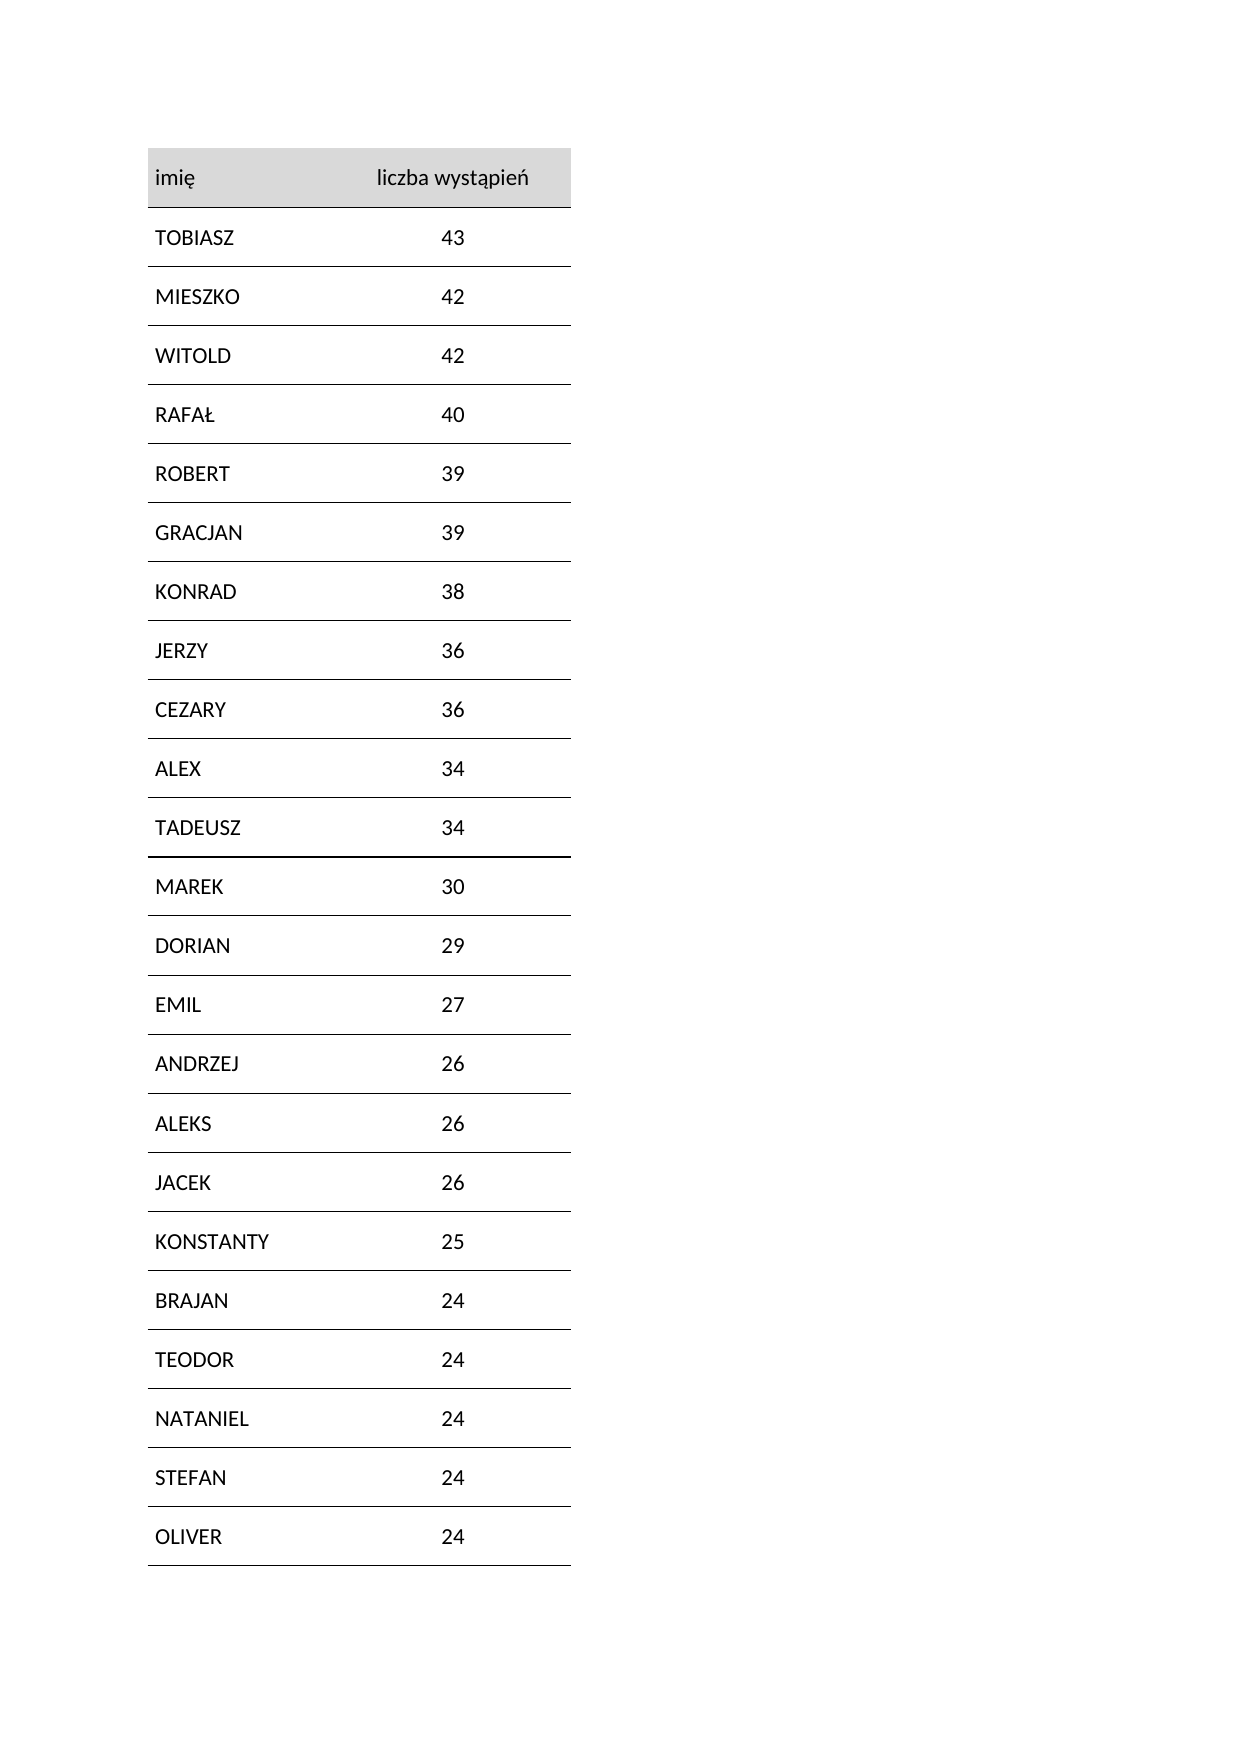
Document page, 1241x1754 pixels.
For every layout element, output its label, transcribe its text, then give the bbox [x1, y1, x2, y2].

table_cell OLIVER [148, 1507, 335, 1565]
table_cell TADEUSZ [148, 798, 335, 856]
table_cell STEFAN [148, 1448, 335, 1506]
table_cell 24 [335, 1448, 571, 1506]
table_cell 26 [335, 1094, 571, 1152]
table_cell ROBERT [148, 444, 335, 502]
table_cell CEZARY [148, 680, 335, 738]
table_cell 24 [335, 1389, 571, 1447]
table_cell 30 [335, 858, 571, 915]
table_cell ALEX [148, 739, 335, 797]
table_cell 24 [335, 1507, 571, 1565]
table_cell 25 [335, 1212, 571, 1270]
table_cell 34 [335, 798, 571, 856]
table_cell TOBIASZ [148, 208, 335, 266]
table_cell 27 [335, 976, 571, 1033]
table_header imię [148, 148, 335, 207]
table_cell EMIL [148, 976, 335, 1033]
table_cell 38 [335, 562, 571, 620]
table_cell 42 [335, 326, 571, 384]
table_cell 42 [335, 267, 571, 325]
table_cell KONRAD [148, 562, 335, 620]
table_cell MAREK [148, 858, 335, 915]
table_cell 24 [335, 1330, 571, 1388]
table_cell 43 [335, 208, 571, 266]
table_cell 26 [335, 1035, 571, 1093]
table_cell NATANIEL [148, 1389, 335, 1447]
table_cell 39 [335, 444, 571, 502]
table_cell 39 [335, 503, 571, 561]
table_cell JACEK [148, 1153, 335, 1211]
table_cell 36 [335, 621, 571, 679]
table_cell 26 [335, 1153, 571, 1211]
table_cell 24 [335, 1271, 571, 1329]
table_cell ANDRZEJ [148, 1035, 335, 1093]
table_cell ALEKS [148, 1094, 335, 1152]
table_cell 29 [335, 916, 571, 974]
table_cell WITOLD [148, 326, 335, 384]
table_cell RAFAŁ [148, 385, 335, 443]
table_cell 40 [335, 385, 571, 443]
table_cell 36 [335, 680, 571, 738]
table_cell GRACJAN [148, 503, 335, 561]
table_cell KONSTANTY [148, 1212, 335, 1270]
table_cell 34 [335, 739, 571, 797]
table_cell BRAJAN [148, 1271, 335, 1329]
table_cell DORIAN [148, 916, 335, 974]
table_cell TEODOR [148, 1330, 335, 1388]
table_cell JERZY [148, 621, 335, 679]
table_cell MIESZKO [148, 267, 335, 325]
table_header liczba wystąpień [335, 148, 571, 207]
